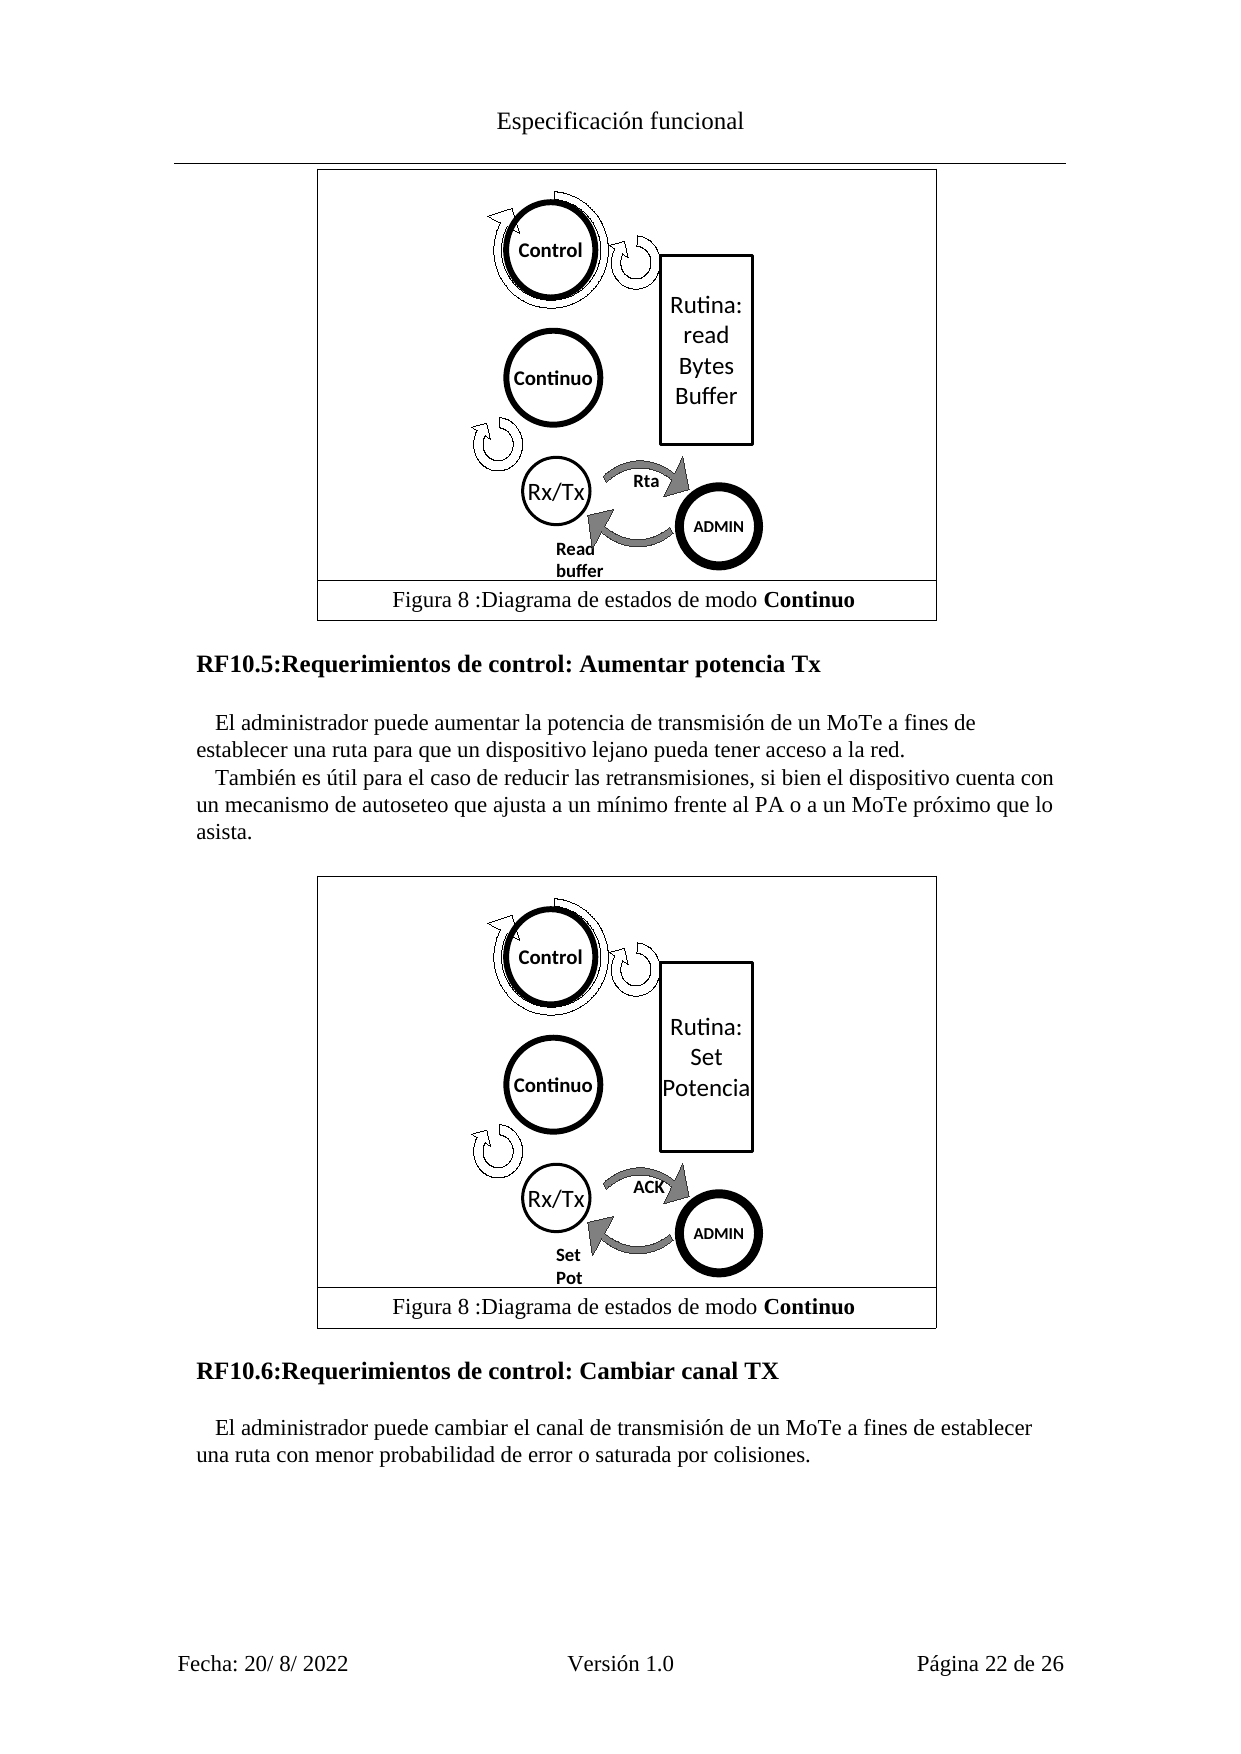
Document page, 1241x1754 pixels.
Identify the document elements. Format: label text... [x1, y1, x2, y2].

table_cell Figura 8 :Diagrama de estados de modo Continuo [318, 1288, 936, 1327]
subtitle RF10.5:Requerimientos de control: Aumentar potencia Tx [196, 649, 1061, 678]
subtitle RF10.6:Requerimientos de control: Cambiar canal TX [196, 1356, 1061, 1412]
text El administrador puede cambiar el canal de transmisión de un MoTe a fines de establecer una ruta con menor probabilidad de error o saturada por colisiones. [196, 1414, 1061, 1467]
table_header [318, 877, 936, 1287]
text El administrador puede aumentar la potencia de transmisión de un MoTe a fines de establecer una ruta para que un dispositivo lejano pueda tener acceso a la red. [196, 709, 1061, 762]
text También es útil para el caso de reducir las retransmisiones, si bien el dispositivo cuenta con un mecanismo de autoseteo que ajusta a un mínimo frente al PA o a un MoTe próximo que lo asista. [196, 764, 1061, 845]
table_header [318, 170, 936, 580]
table_cell Figura 8 :Diagrama de estados de modo Continuo [318, 581, 936, 620]
